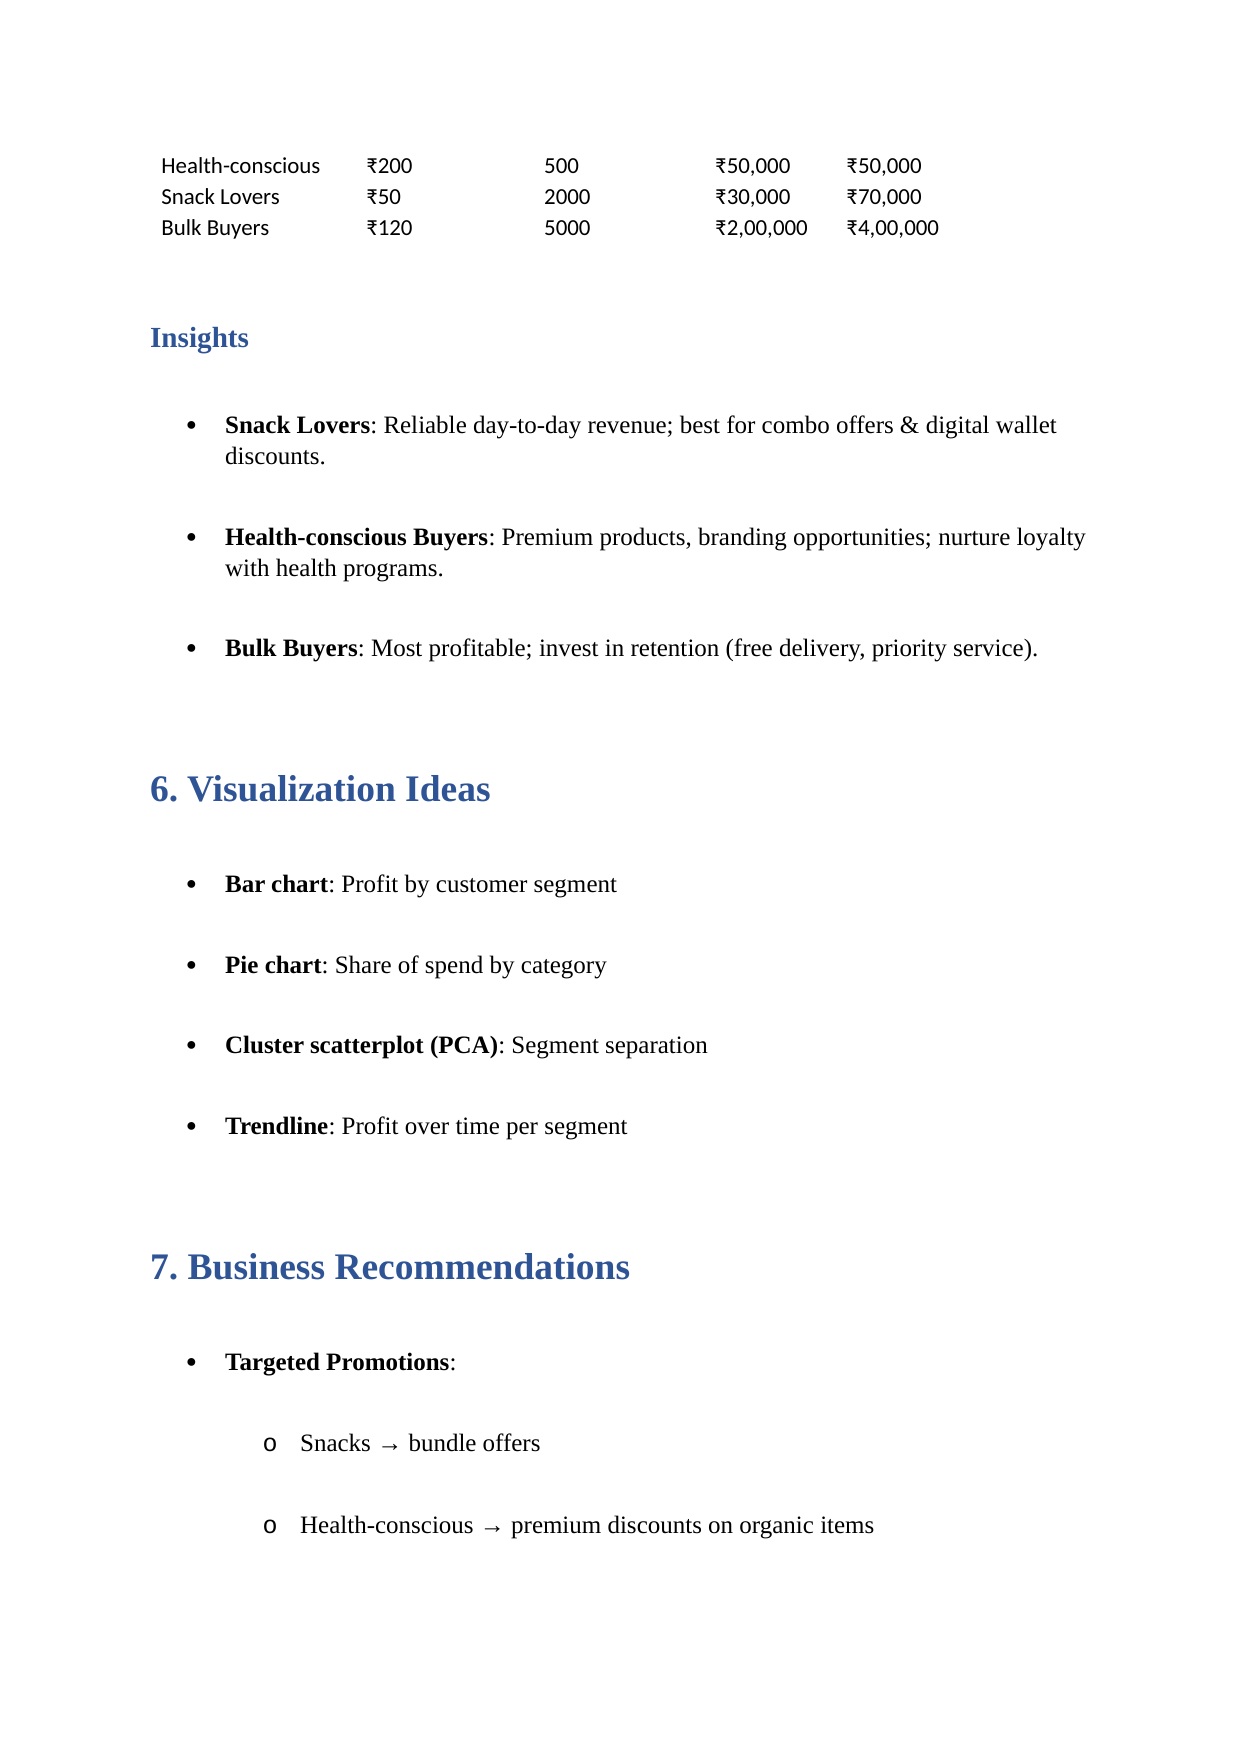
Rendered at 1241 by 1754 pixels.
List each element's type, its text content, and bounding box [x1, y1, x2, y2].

list Health-conscious → premium discounts on organic items [262, 1511, 1090, 1541]
list Snack Lovers: Reliable day-to-day revenue; best for combo offers & digital wallet discounts. [187, 411, 1090, 470]
list Pie chart: Share of spend by category [187, 950, 1090, 978]
table_cell ₹30,000 [704, 181, 835, 212]
list Bulk Buyers: Most profitable; invest in retention (free delivery, priority service). [187, 633, 1090, 662]
table_cell Bulk Buyers [150, 213, 355, 244]
table_cell ₹50 [355, 181, 533, 212]
table_cell Snack Lovers [150, 181, 355, 212]
table_cell 5000 [533, 213, 704, 244]
table_cell Health-conscious [150, 150, 355, 181]
table_cell 500 [533, 150, 704, 181]
table_cell ₹4,00,000 [835, 213, 966, 244]
table_cell 2000 [533, 181, 704, 212]
list Snacks → bundle offers [262, 1428, 1090, 1458]
table_cell ₹200 [355, 150, 533, 181]
table_cell ₹120 [355, 213, 533, 244]
subtitle 6. Visualization Ideas [150, 767, 1090, 810]
list Health-conscious Buyers: Premium products, branding opportunities; nurture loyalty with health programs. [187, 522, 1090, 581]
subtitle 7. Business Recommendations [150, 1245, 1090, 1288]
table_cell ₹50,000 [835, 150, 966, 181]
subtitle Insights [150, 320, 1090, 354]
list Bar chart: Profit by customer segment [187, 869, 1090, 898]
table_cell ₹50,000 [704, 150, 835, 181]
list Trendline: Profit over time per segment [187, 1111, 1090, 1140]
list Targeted Promotions: [187, 1347, 1090, 1376]
table_cell ₹2,00,000 [704, 213, 835, 244]
table_cell ₹70,000 [835, 181, 966, 212]
list Cluster scatterplot (PCA): Segment separation [187, 1031, 1090, 1059]
